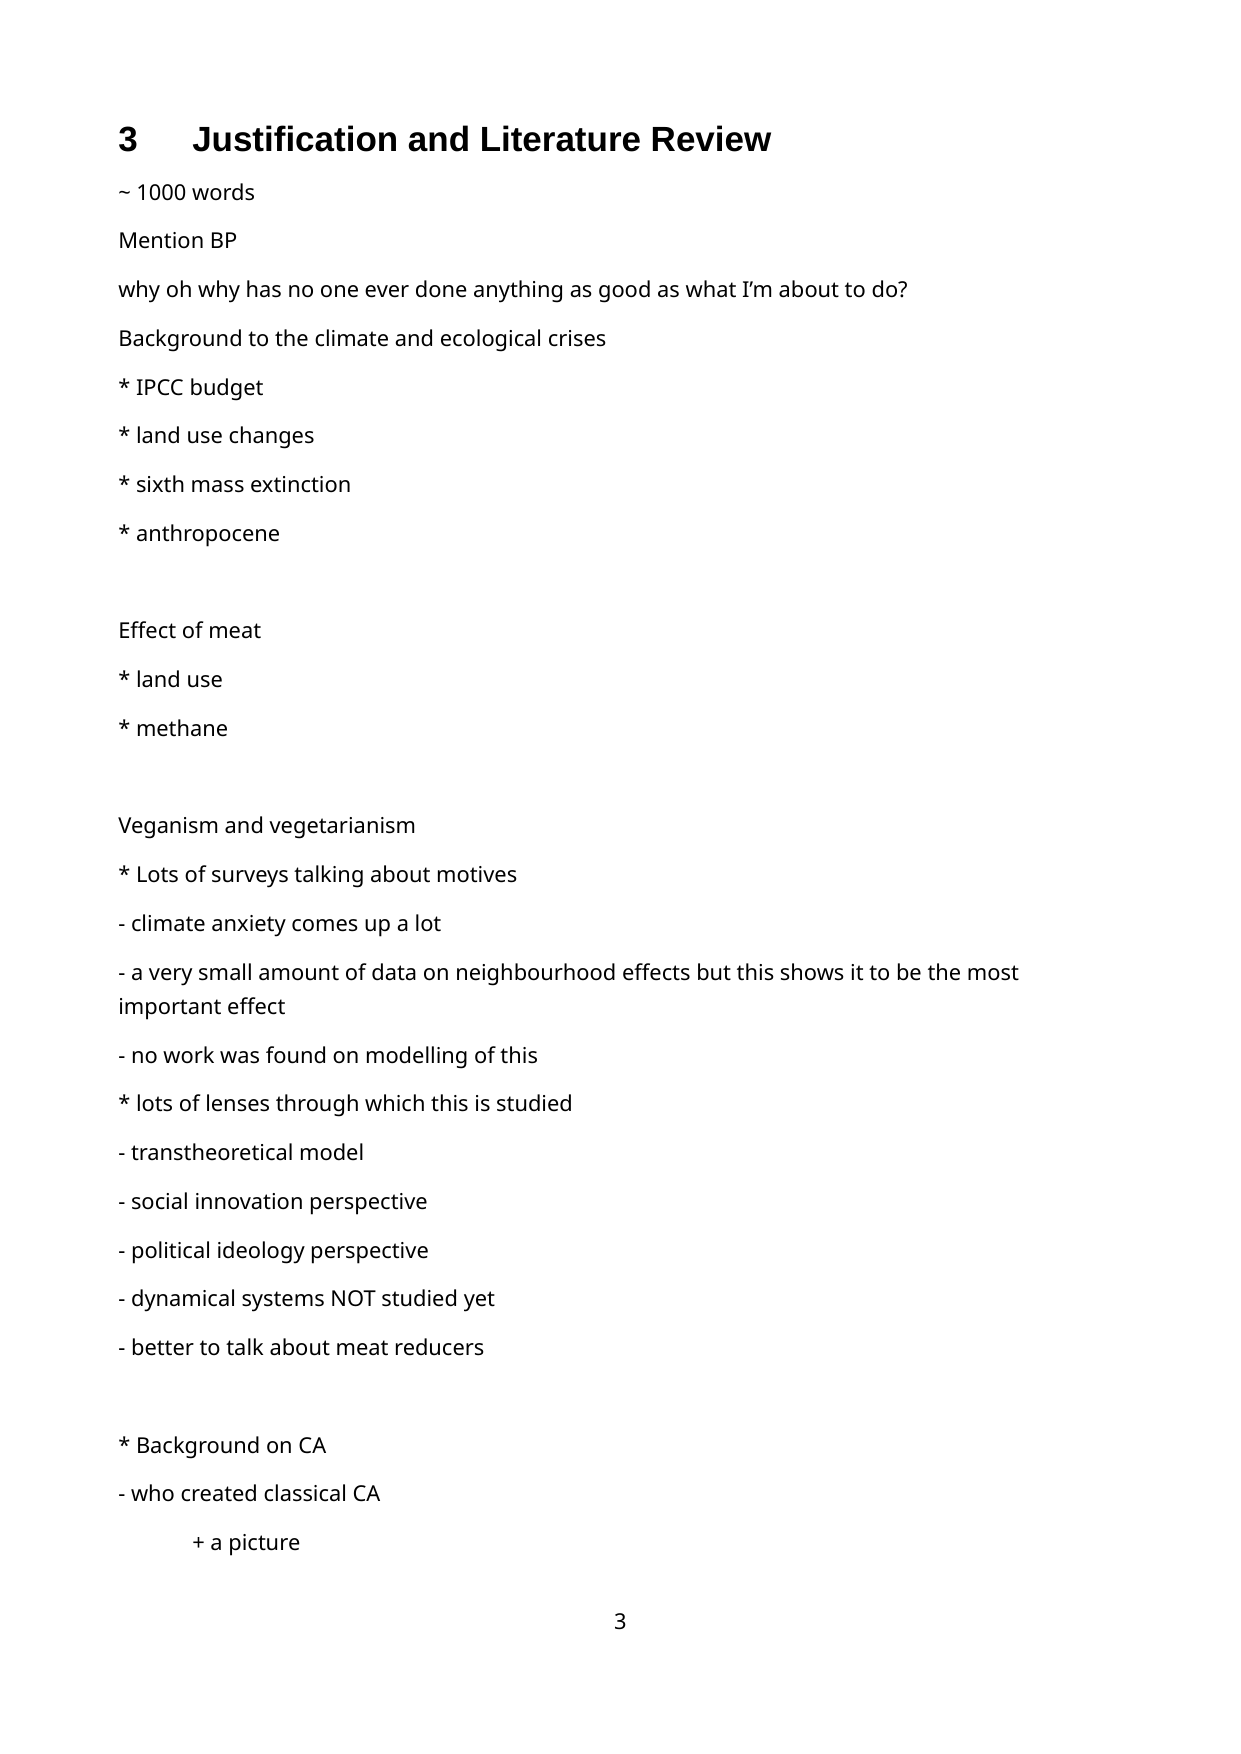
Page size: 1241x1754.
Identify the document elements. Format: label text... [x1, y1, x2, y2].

text * Background on CA [118, 1430, 1122, 1459]
text * lots of lenses through which this is studied [118, 1088, 1122, 1118]
text - who created classical CA [118, 1478, 1122, 1508]
text * land use changes [118, 421, 1122, 450]
text - transtheoretical model [118, 1137, 1122, 1167]
text * land use [118, 664, 1122, 694]
text * methane [118, 713, 1122, 743]
text Mention BP [118, 226, 1122, 255]
subtitle Justification and Literature Review [118, 118, 1122, 158]
text - social innovation perspective [118, 1186, 1122, 1216]
text Effect of meat [118, 616, 1122, 645]
text Background to the climate and ecological crises [118, 323, 1122, 353]
text * anthropocene [118, 518, 1122, 548]
text + a picture [118, 1527, 1122, 1557]
text - no work was found on modelling of this [118, 1040, 1122, 1069]
text * Lots of surveys talking about motives [118, 859, 1122, 889]
text - better to talk about meat reducers [118, 1332, 1122, 1362]
text Veganism and vegetarianism [118, 811, 1122, 840]
text * IPCC budget [118, 372, 1122, 402]
text * sixth mass extinction [118, 469, 1122, 499]
text why oh why has no one ever done anything as good as what I’m about to do? [118, 274, 1122, 304]
text ~ 1000 words [118, 177, 1122, 207]
text - a very small amount of data on neighbourhood effects but this shows it to be the most important effect [118, 957, 1122, 1021]
text - political ideology perspective [118, 1235, 1122, 1264]
text - climate anxiety comes up a lot [118, 908, 1122, 938]
text - dynamical systems NOT studied yet [118, 1283, 1122, 1313]
